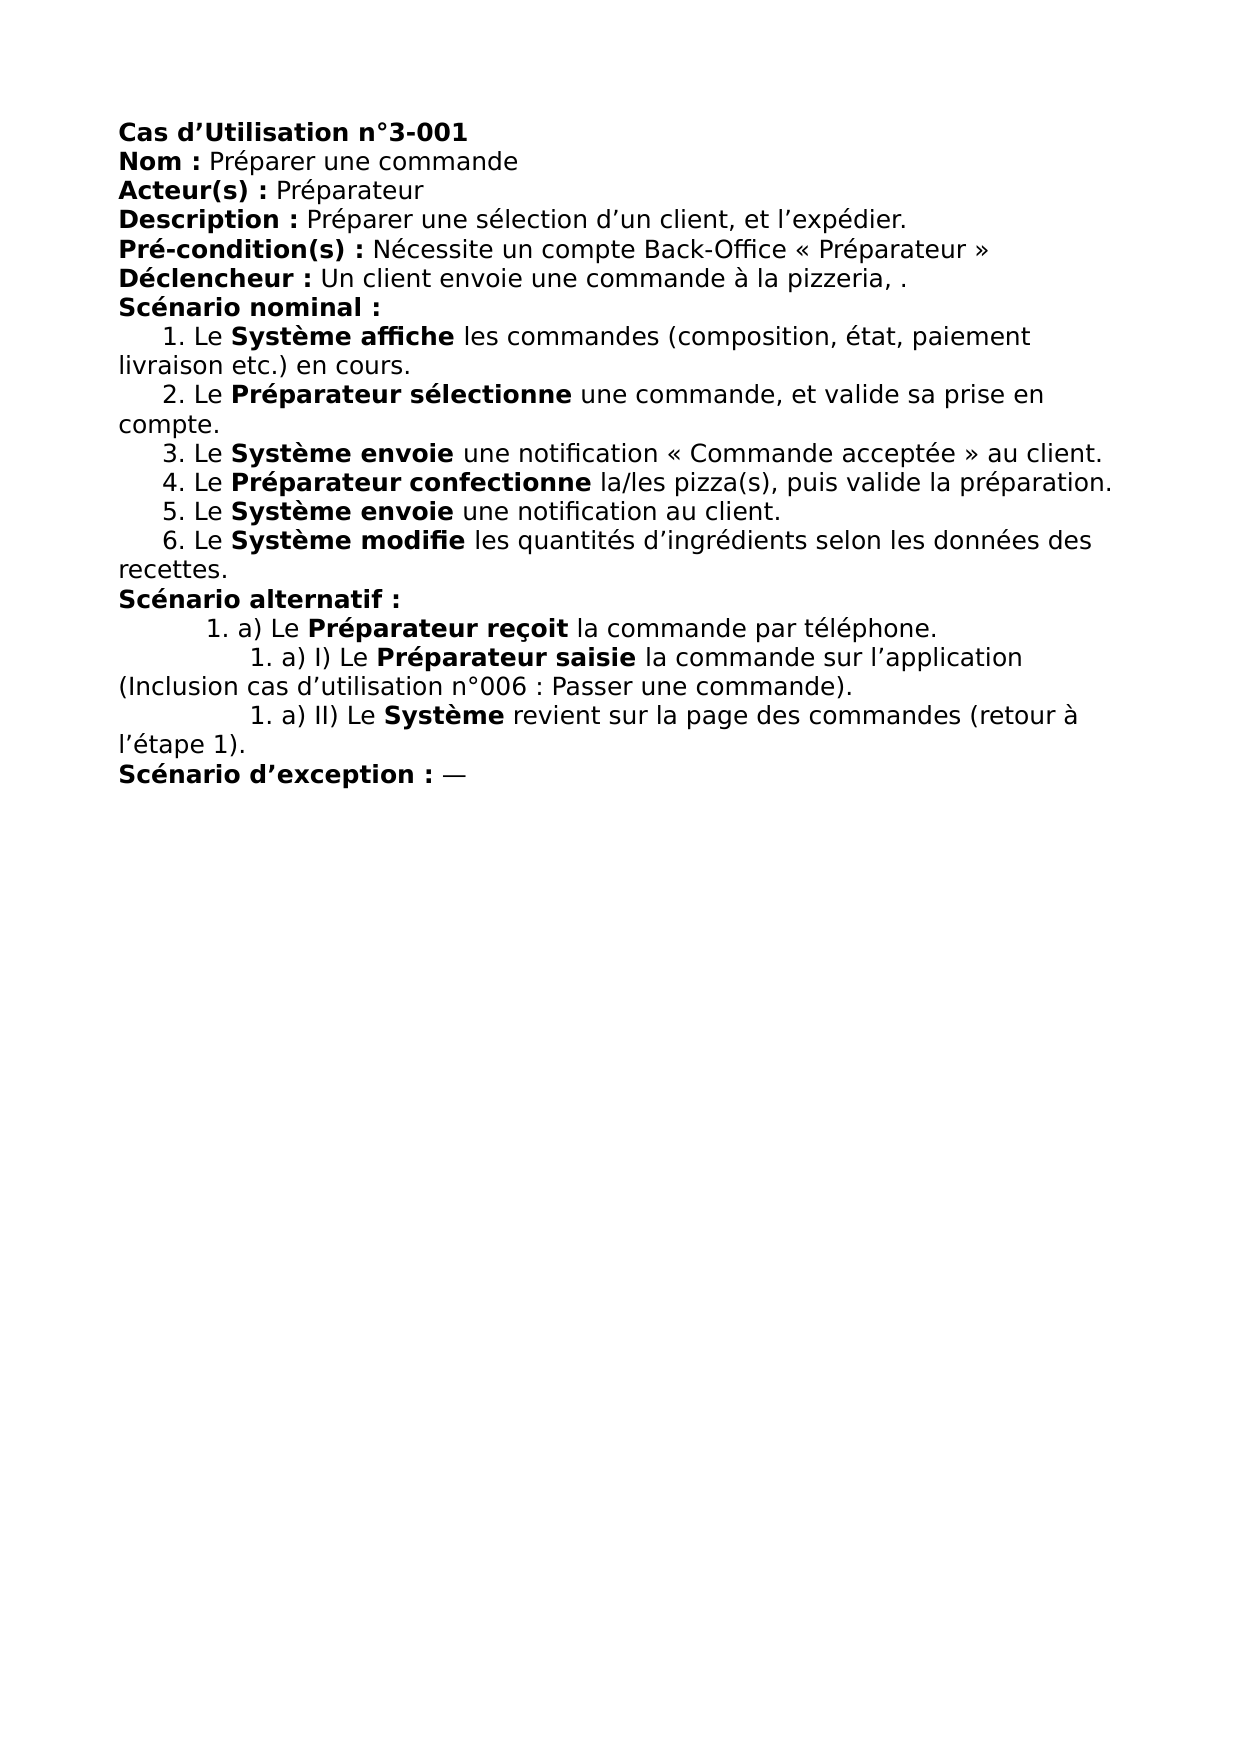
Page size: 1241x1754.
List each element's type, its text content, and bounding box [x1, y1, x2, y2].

text 3. Le Système envoie une notification « Commande acceptée » au client. [118, 439, 1122, 468]
text 1. Le Système affiche les commandes (composition, état, paiement livraison etc.) en cours. [118, 322, 1122, 381]
text Nom : Préparer une commande [118, 147, 1122, 176]
text 1. a) II) Le Système revient sur la page des commandes (retour à l’étape 1). [118, 701, 1122, 760]
text Scénario nominal : [118, 293, 1122, 322]
text 4. Le Préparateur confectionne la/les pizza(s), puis valide la préparation. [118, 468, 1122, 497]
text Déclencheur : Un client envoie une commande à la pizzeria, . [118, 264, 1122, 293]
text Acteur(s) : Préparateur [118, 176, 1122, 206]
text 5. Le Système envoie une notification au client. [118, 497, 1122, 526]
text 6. Le Système modifie les quantités d’ingrédients selon les données des recettes. [118, 526, 1122, 585]
text 2. Le Préparateur sélectionne une commande, et valide sa prise en compte. [118, 381, 1122, 439]
text Scénario alternatif : [118, 585, 1122, 614]
text Pré-condition(s) : Nécessite un compte Back-Office « Préparateur » [118, 235, 1122, 264]
text 1. a) Le Préparateur reçoit la commande par téléphone. [118, 614, 1122, 643]
text Cas d’Utilisation n°3-001 [118, 118, 1122, 147]
text Description : Préparer une sélection d’un client, et l’expédier. [118, 206, 1122, 235]
text 1. a) I) Le Préparateur saisie la commande sur l’application (Inclusion cas d’utilisation n°006 : Passer une commande). [118, 643, 1122, 701]
text Scénario d’exception : — [118, 760, 1122, 789]
